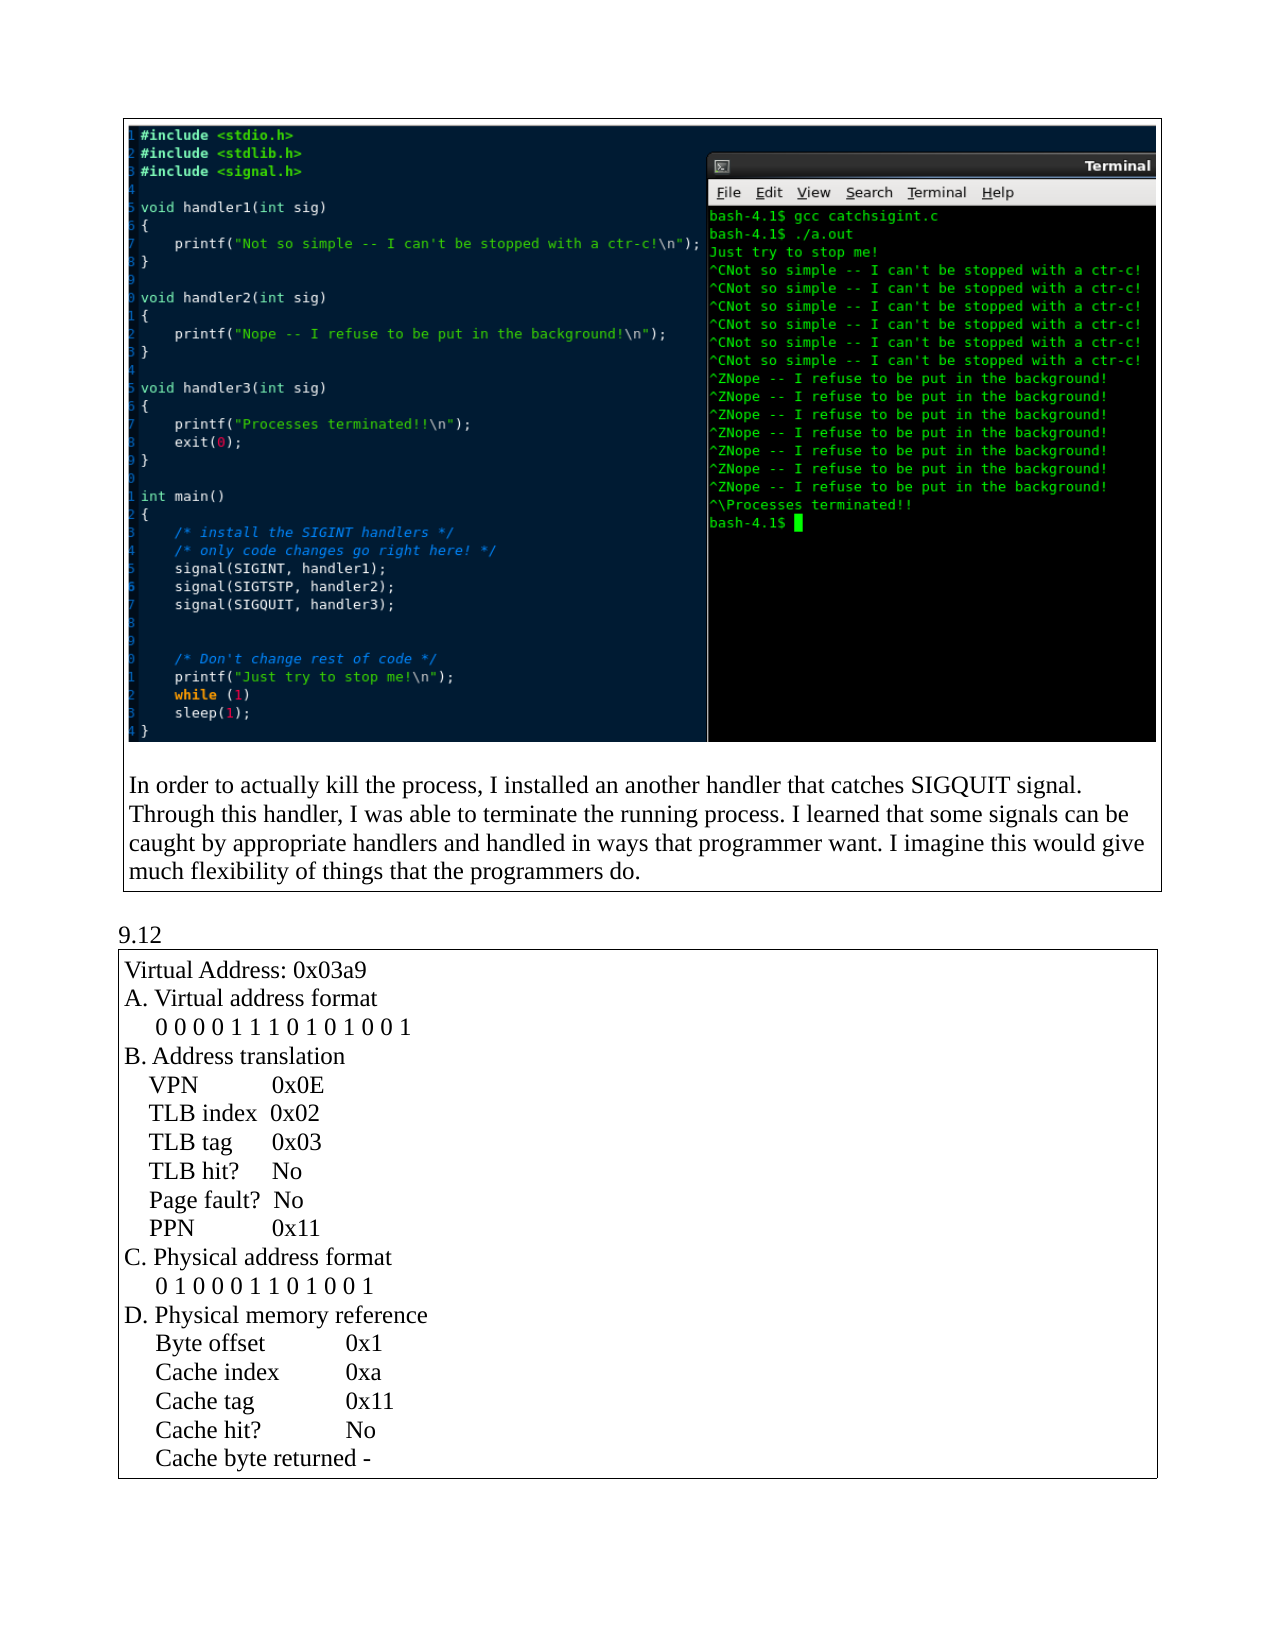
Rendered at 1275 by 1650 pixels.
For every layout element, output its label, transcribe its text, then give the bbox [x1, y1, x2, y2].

text 9.12 [118, 920, 1157, 949]
table_header Virtual Address: 0x03a9 A. Virtual address format 0 0 0 0 1 1 1 0 1 0 1 0 0 1 B. Address translation VPN 0x0E TLB index 0x02 TLB tag 0x03 TLB hit? No Page fault? No PPN 0x11 C. Physical address format 0 1 0 0 0 1 1 0 1 0 0 1 D. Physical memory reference Byte offset 0x1 Cache index 0xa Cache tag 0x11 Cache hit? No Cache byte returned - [119, 950, 1157, 1478]
table_header In order to actually kill the process, I installed an another handler that catches SIGQUIT signal. Through this handler, I was able to terminate the running process. I learned that some signals can be caught by appropriate handlers and handled in ways that programmer want. I imagine this would give much flexibility of things that the programmers do. [124, 119, 1161, 891]
picture [128, 124, 1156, 742]
